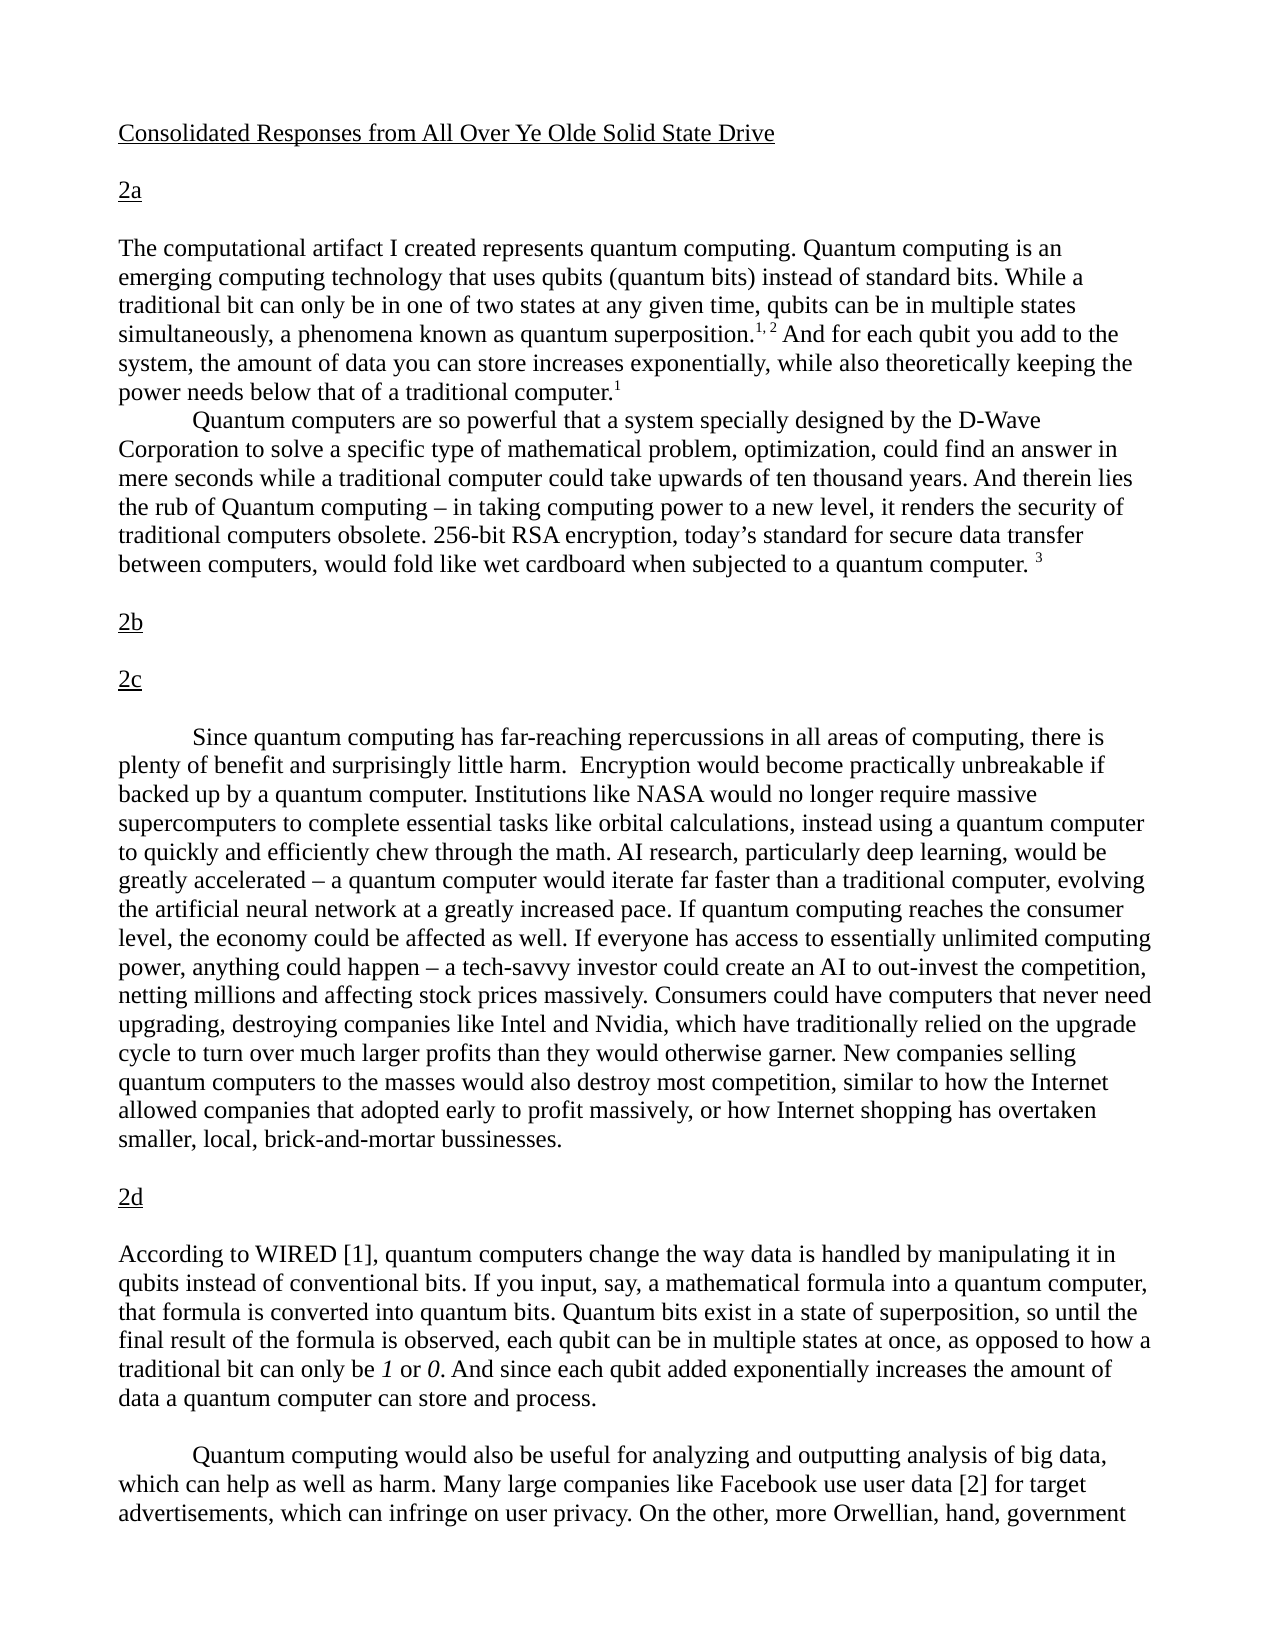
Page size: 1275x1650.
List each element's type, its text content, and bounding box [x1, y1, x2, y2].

text Since quantum computing has far-reaching repercussions in all areas of computing, there is plenty of benefit and surprisingly little harm. Encryption would become practically unbreakable if backed up by a quantum computer. Institutions like NASA would no longer require massive supercomputers to complete essential tasks like orbital calculations, instead using a quantum computer to quickly and efficiently chew through the math. AI research, particularly deep learning, would be greatly accelerated – a quantum computer would iterate far faster than a traditional computer, evolving the artificial neural network at a greatly increased pace. If quantum computing reaches the consumer level, the economy could be affected as well. If everyone has access to essentially unlimited computing power, anything could happen – a tech-savvy investor could create an AI to out-invest the competition, netting millions and affecting stock prices massively. Consumers could have computers that never need upgrading, destroying companies like Intel and Nvidia, which have traditionally relied on the upgrade cycle to turn over much larger profits than they would otherwise garner. New companies selling quantum computers to the masses would also destroy most competition, similar to how the Internet allowed companies that adopted early to profit massively, or how Internet shopping has overtaken smaller, local, brick-and-mortar bussinesses. [118, 722, 1157, 1153]
text 2b [118, 607, 1157, 636]
text According to WIRED [1], quantum computers change the way data is handled by manipulating it in qubits instead of conventional bits. If you input, say, a mathematical formula into a quantum computer, that formula is converted into quantum bits. Quantum bits exist in a state of superposition, so until the final result of the formula is observed, each qubit can be in multiple states at once, as opposed to how a traditional bit can only be 1 or 0. And since each qubit added exponentially increases the amount of data a quantum computer can store and process. [118, 1239, 1157, 1412]
text 2d [118, 1182, 1157, 1211]
text 2a [118, 176, 1157, 204]
text Quantum computing would also be useful for analyzing and outputting analysis of big data, which can help as well as harm. Many large companies like Facebook use user data [2] for target advertisements, which can infringe on user privacy. On the other, more Orwellian, hand, government [118, 1441, 1157, 1527]
text Quantum computers are so powerful that a system specially designed by the D-Wave Corporation to solve a specific type of mathematical problem, optimization, could find an answer in mere seconds while a traditional computer could take upwards of ten thousand years. And therein lies the rub of Quantum computing – in taking computing power to a new level, it renders the security of traditional computers obsolete. 256-bit RSA encryption, today’s standard for secure data transfer between computers, would fold like wet cardboard when subjected to a quantum computer. 3 [118, 406, 1157, 578]
text Consolidated Responses from All Over Ye Olde Solid State Drive [118, 118, 1157, 147]
text 2c [118, 664, 1157, 693]
text The computational artifact I created represents quantum computing. Quantum computing is an emerging computing technology that uses qubits (quantum bits) instead of standard bits. While a traditional bit can only be in one of two states at any given time, qubits can be in multiple states simultaneously, a phenomena known as quantum superposition.1, 2 And for each qubit you add to the system, the amount of data you can store increases exponentially, while also theoretically keeping the power needs below that of a traditional computer.1 [118, 233, 1157, 406]
